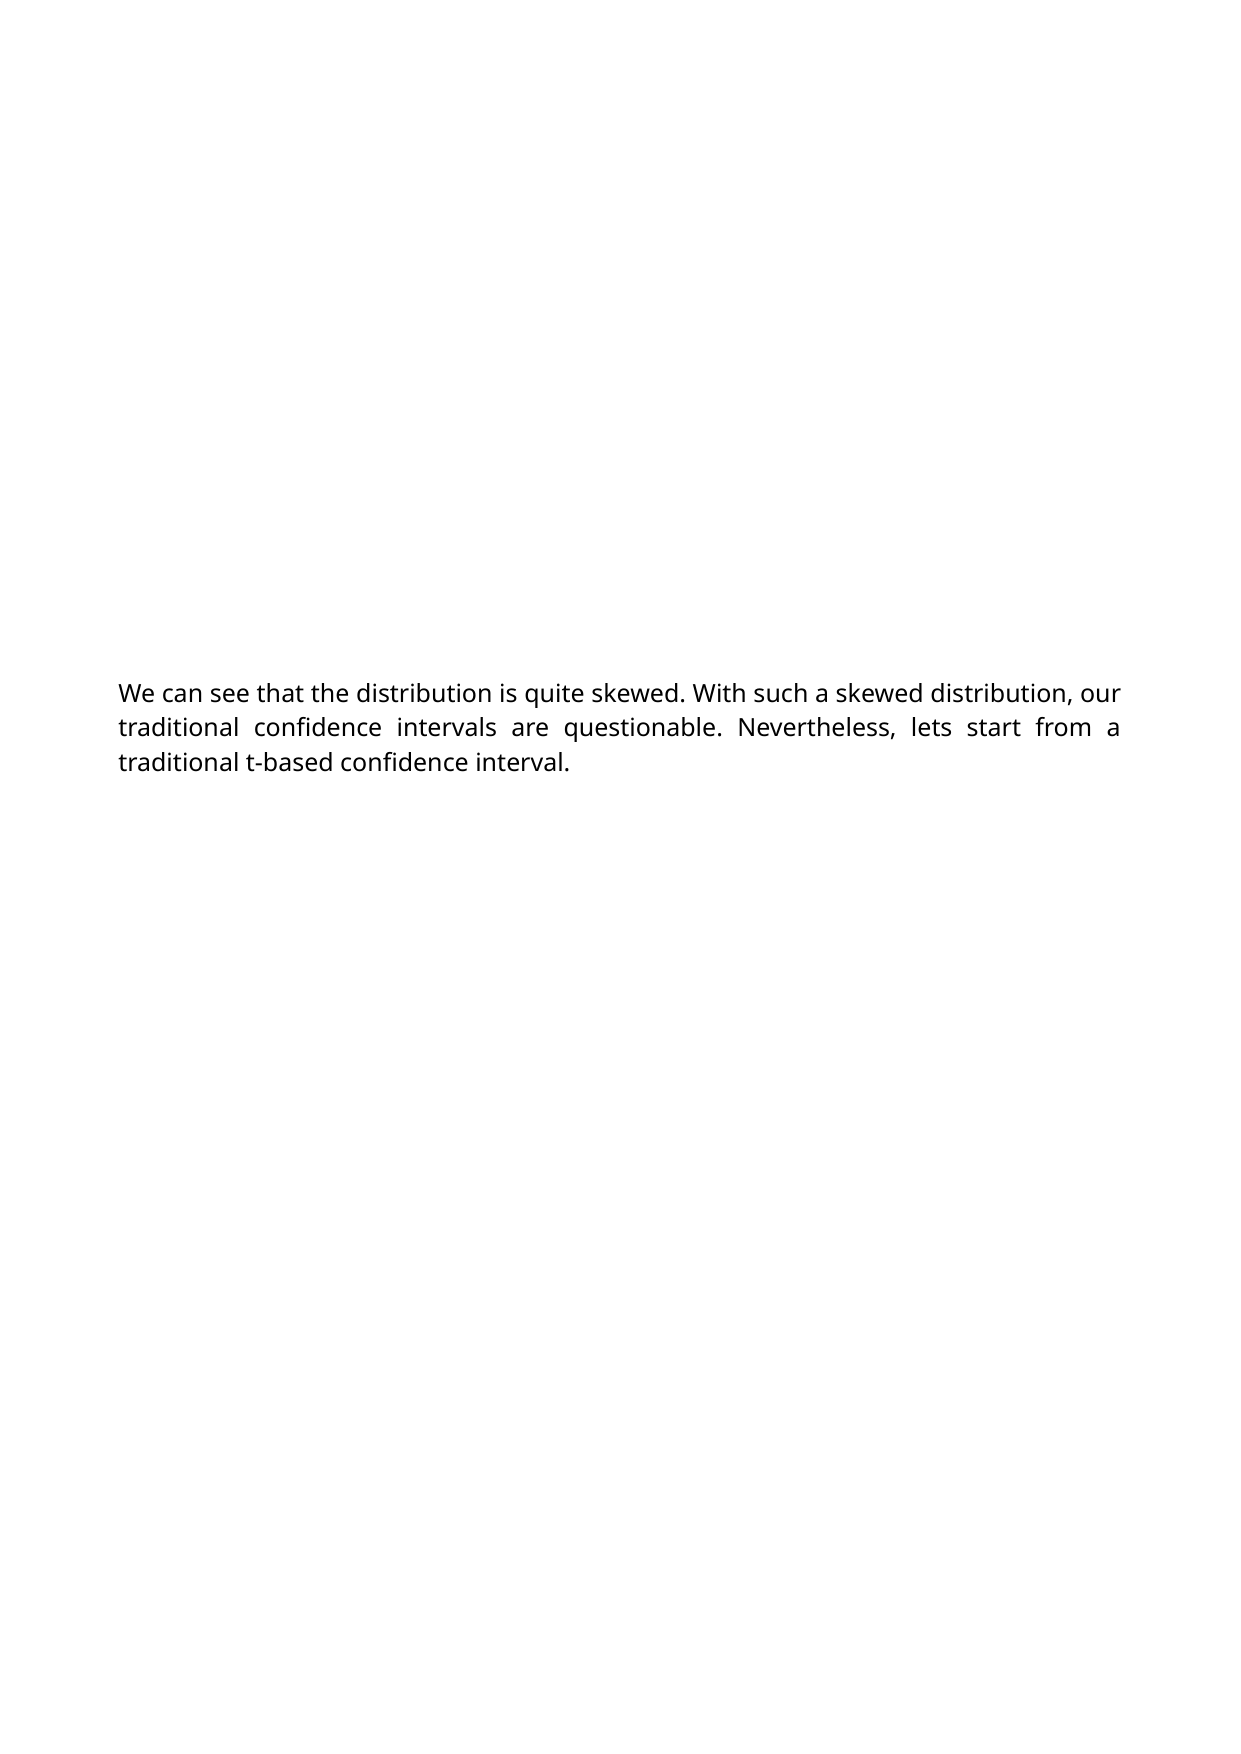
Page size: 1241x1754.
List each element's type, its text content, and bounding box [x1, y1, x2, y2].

text We can see that the distribution is quite skewed. With such a skewed distribution, our traditional confidence intervals are questionable. Nevertheless, lets start from a traditional t-based confidence interval. [118, 676, 1122, 778]
